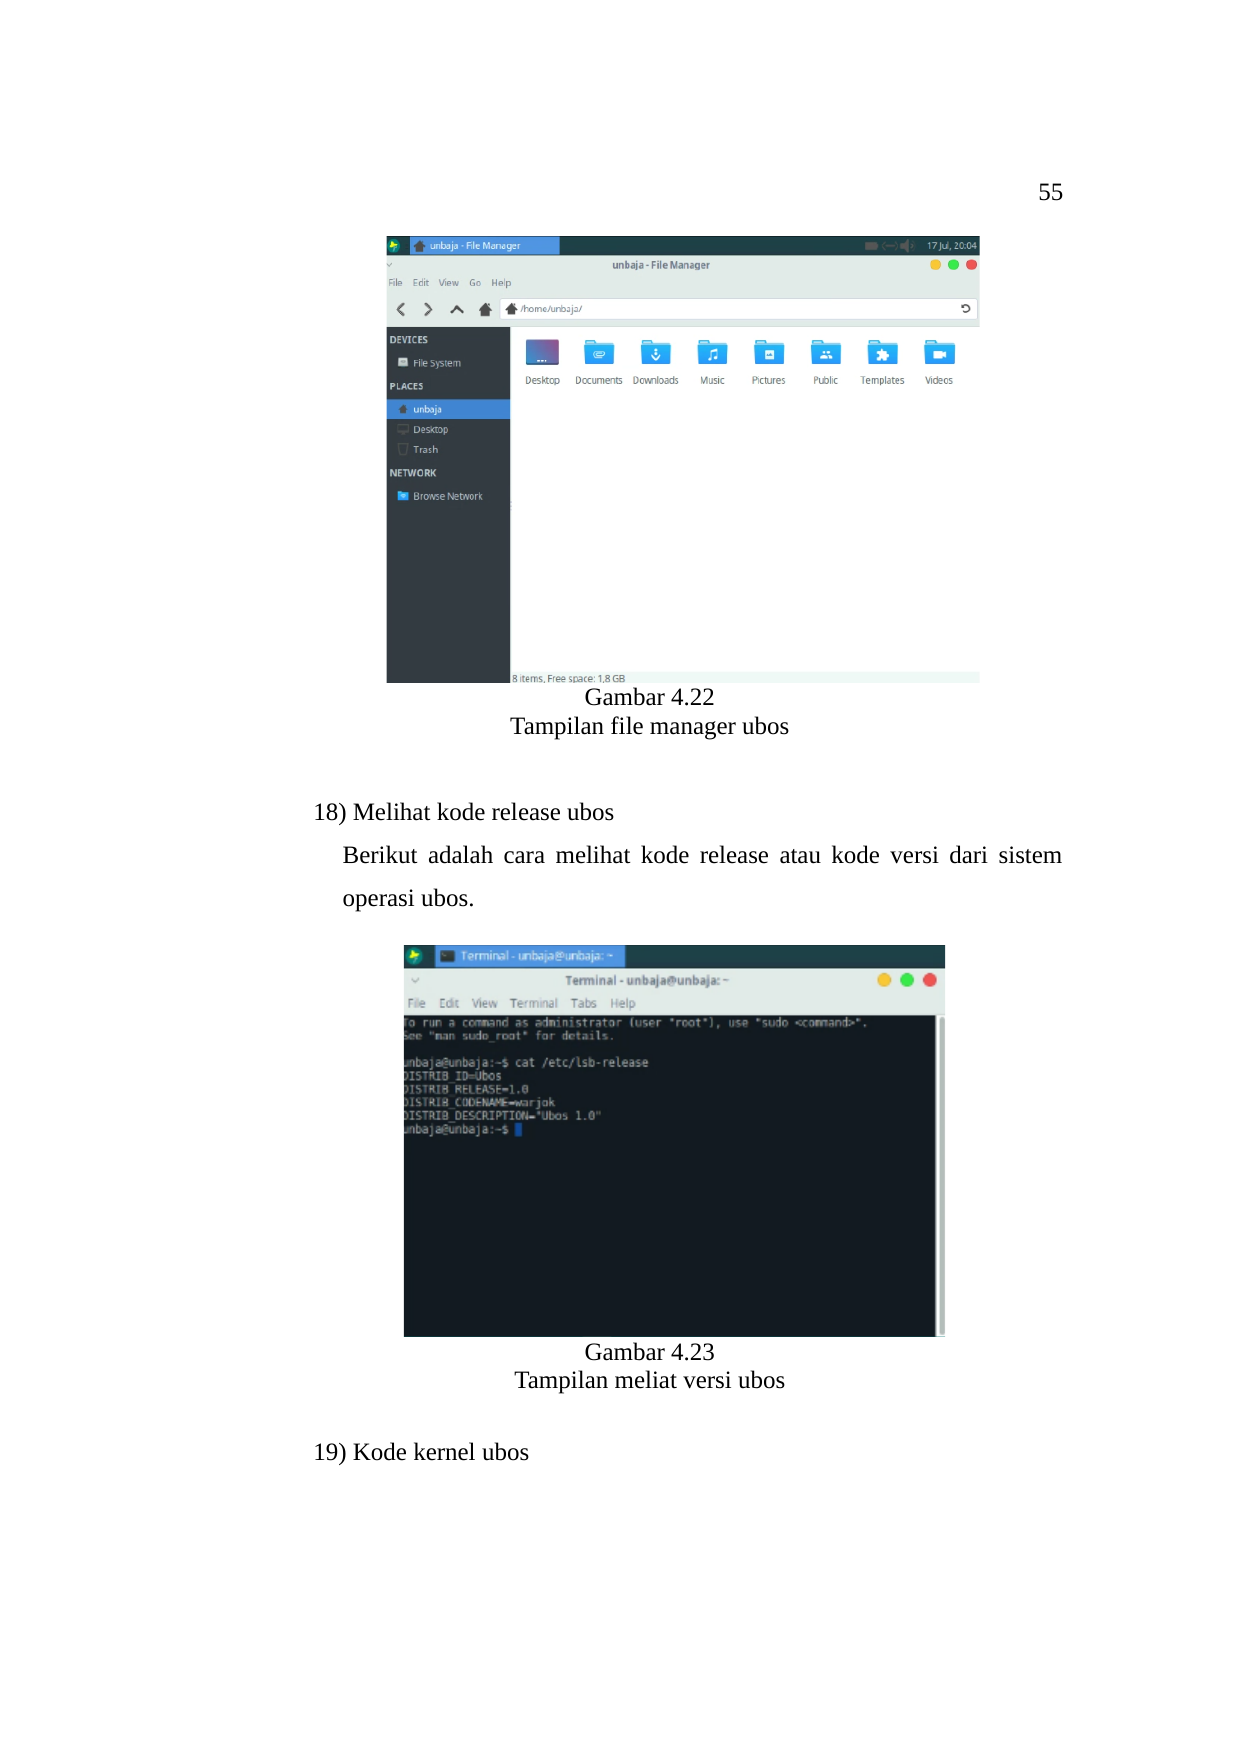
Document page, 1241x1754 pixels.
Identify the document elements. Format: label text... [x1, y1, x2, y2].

text Tampilan file manager ubos [236, 711, 1063, 740]
text 19) Kode kernel ubos [313, 1437, 1063, 1466]
picture [386, 236, 980, 683]
text Berikut adalah cara melihat kode release atau kode versi dari sistem operasi ubos. [342, 840, 1063, 912]
picture [403, 945, 876, 1337]
text Tampilan meliat versi ubos [236, 1365, 1063, 1394]
text Gambar 4.22 [236, 236, 1063, 711]
text Gambar 4.23 [236, 927, 1063, 1365]
text 18) Melihat kode release ubos [313, 797, 1063, 826]
